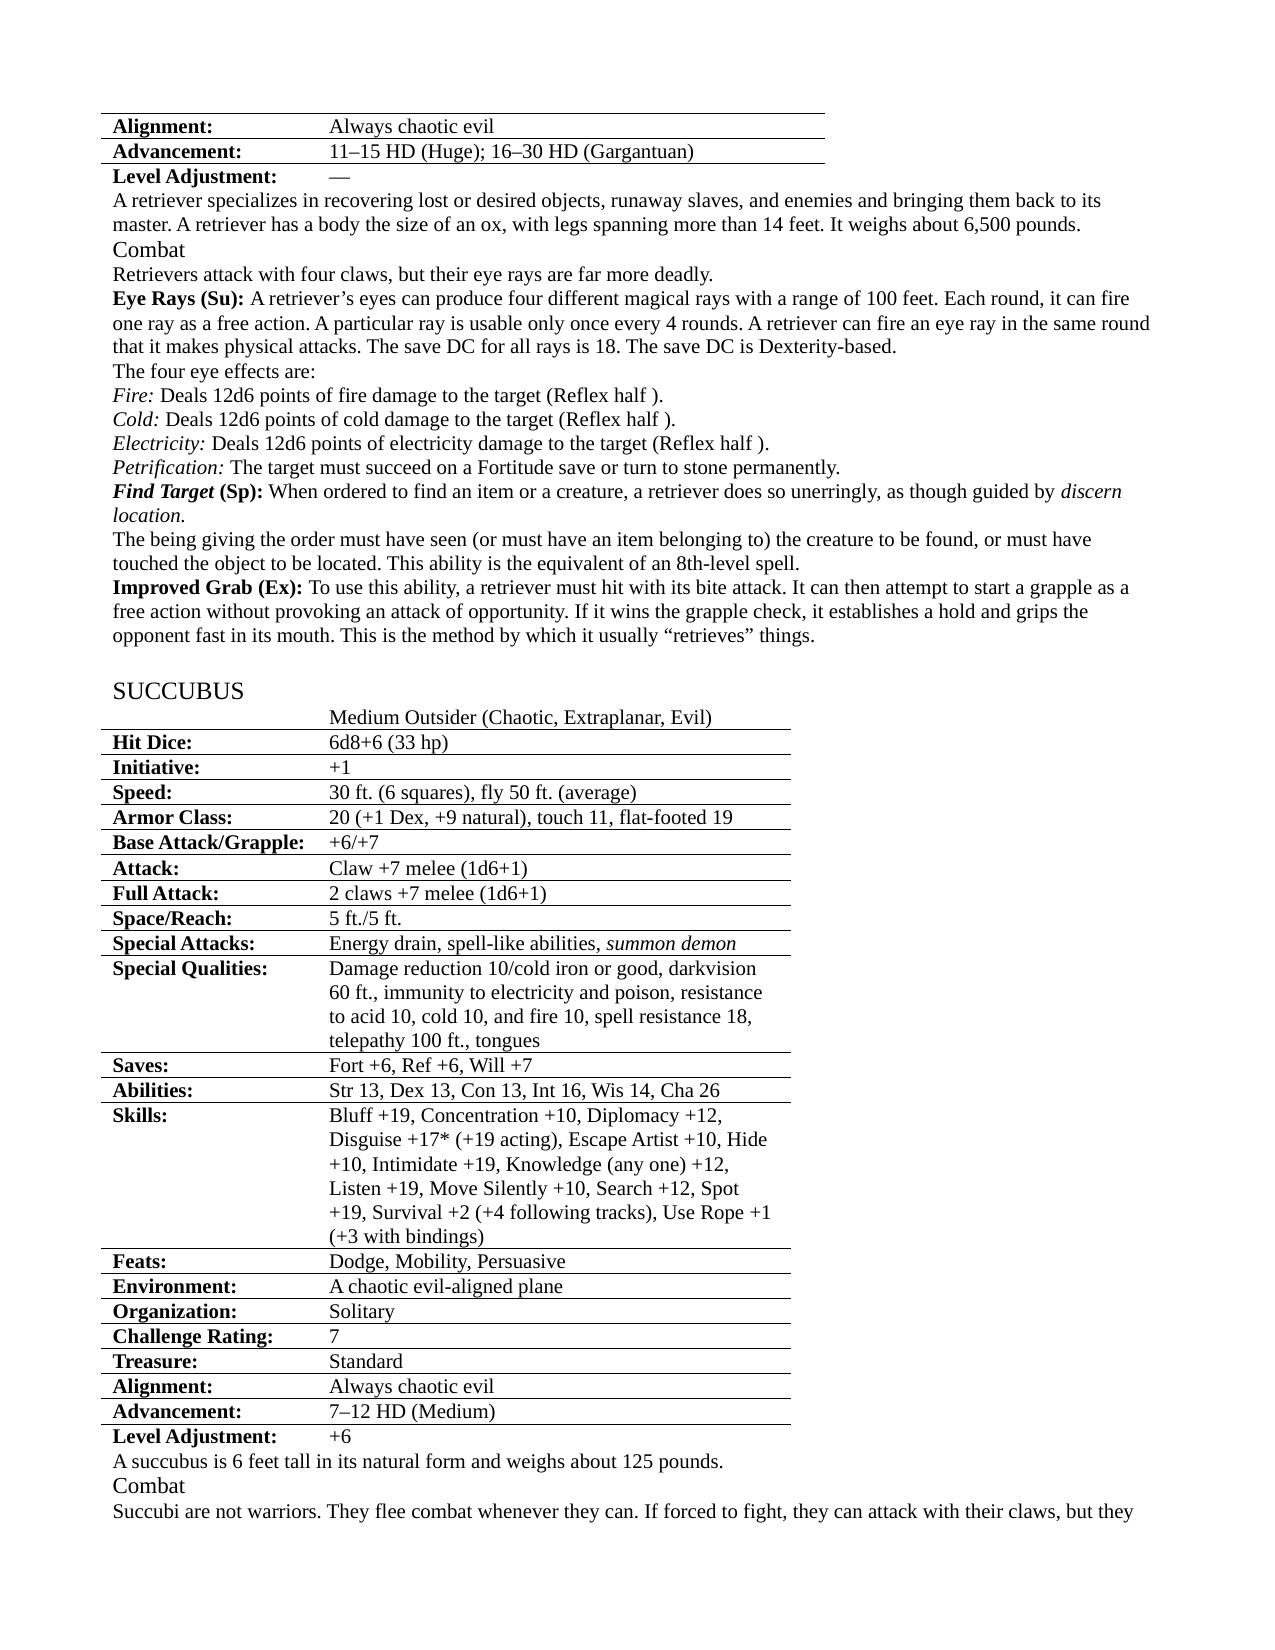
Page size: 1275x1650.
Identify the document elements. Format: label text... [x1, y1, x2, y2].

table_cell Str 13, Dex 13, Con 13, Int 16, Wis 14, Cha 26 [318, 1078, 791, 1102]
text Electricity: Deals 12d6 points of electricity damage to the target (Reflex half ). [112, 431, 1162, 455]
table_cell Space/Reach: [101, 906, 318, 930]
table_header [101, 705, 318, 729]
table_cell Treasure: [101, 1349, 318, 1373]
table_cell Level Adjustment: [101, 1425, 318, 1448]
table_cell Damage reduction 10/cold iron or good, darkvision 60 ft., immunity to electricity and poison, resistance to acid 10, cold 10, and fire 10, spell resistance 18, telepathy 100 ft., tongues [318, 956, 791, 1052]
table_cell +6 [318, 1425, 791, 1448]
table_cell Claw +7 melee (1d6+1) [318, 855, 791, 879]
text Succubi are not warriors. They flee combat whenever they can. If forced to fight, they can attack with their claws, but they [112, 1499, 1162, 1523]
text A succubus is 6 feet tall in its natural form and weighs about 125 pounds. [112, 1448, 1162, 1473]
table_cell Always chaotic evil [318, 1374, 791, 1398]
table_cell Standard [318, 1349, 791, 1373]
table_cell Base Attack/Grapple: [101, 830, 318, 854]
table_cell Initiative: [101, 755, 318, 779]
table_cell 2 claws +7 melee (1d6+1) [318, 881, 791, 904]
table_cell 20 (+1 Dex, +9 natural), touch 11, flat-footed 19 [318, 805, 791, 829]
text Combat [112, 236, 1162, 262]
table_cell — [318, 164, 825, 188]
table_cell Level Adjustment: [101, 164, 318, 188]
text Petrification: The target must succeed on a Fortitude save or turn to stone permanently. [112, 455, 1162, 479]
text Retrievers attack with four claws, but their eye rays are far more deadly. [112, 262, 1162, 286]
table_cell Skills: [101, 1103, 318, 1248]
text SUCCUBUS [112, 676, 1162, 705]
text Combat [112, 1473, 1162, 1499]
text The four eye effects are: [112, 358, 1162, 383]
table_cell +1 [318, 755, 791, 779]
table_cell Speed: [101, 780, 318, 804]
table_cell Organization: [101, 1299, 318, 1323]
text Eye Rays (Su): A retriever’s eyes can produce four different magical rays with a range of 100 feet. Each round, it can fire one ray as a free action. A particular ray is usable only once every 4 rounds. A retriever can fire an eye ray in the same round that it makes physical attacks. The save DC for all rays is 18. The save DC is Dexterity-based. [112, 286, 1162, 358]
table_cell 7 [318, 1324, 791, 1348]
table_cell Environment: [101, 1274, 318, 1298]
table_cell +6/+7 [318, 830, 791, 854]
table_cell Alignment: [101, 114, 318, 138]
table_cell Special Qualities: [101, 956, 318, 1052]
table_cell Bluff +19, Concentration +10, Diplomacy +12, Disguise +17* (+19 acting), Escape Artist +10, Hide +10, Intimidate +19, Knowledge (any one) +12, Listen +19, Move Silently +10, Search +12, Spot +19, Survival +2 (+4 following tracks), Use Rope +1 (+3 with bindings) [318, 1103, 791, 1248]
table_cell Advancement: [101, 1399, 318, 1423]
table_cell Solitary [318, 1299, 791, 1323]
table_cell Always chaotic evil [318, 114, 825, 138]
table_cell 30 ft. (6 squares), fly 50 ft. (average) [318, 780, 791, 804]
table_cell 11–15 HD (Huge); 16–30 HD (Gargantuan) [318, 139, 825, 163]
table_cell Hit Dice: [101, 730, 318, 754]
table_cell 5 ft./5 ft. [318, 906, 791, 930]
table_cell Attack: [101, 855, 318, 879]
text Cold: Deals 12d6 points of cold damage to the target (Reflex half ). [112, 407, 1162, 431]
table_cell Challenge Rating: [101, 1324, 318, 1348]
table_cell Armor Class: [101, 805, 318, 829]
table_cell Dodge, Mobility, Persuasive [318, 1249, 791, 1273]
table_cell Energy drain, spell-like abilities, summon demon [318, 931, 791, 955]
text The being giving the order must have seen (or must have an item belonging to) the creature to be found, or must have touched the object to be located. This ability is the equivalent of an 8th-level spell. [112, 527, 1162, 575]
table_cell A chaotic evil-aligned plane [318, 1274, 791, 1298]
table_cell 6d8+6 (33 hp) [318, 730, 791, 754]
text Find Target (Sp): When ordered to find an item or a creature, a retriever does so unerringly, as though guided by discern location. [112, 479, 1162, 527]
table_cell Fort +6, Ref +6, Will +7 [318, 1053, 791, 1077]
text Improved Grab (Ex): To use this ability, a retriever must hit with its bite attack. It can then attempt to start a grapple as a free action without provoking an attack of opportunity. If it wins the grapple check, it establishes a hold and grips the opponent fast in its mouth. This is the method by which it usually “retrieves” things. [112, 575, 1162, 647]
table_cell Alignment: [101, 1374, 318, 1398]
table_cell Saves: [101, 1053, 318, 1077]
table_cell Special Attacks: [101, 931, 318, 955]
table_cell Full Attack: [101, 881, 318, 904]
text A retriever specializes in recovering lost or desired objects, runaway slaves, and enemies and bringing them back to its master. A retriever has a body the size of an ox, with legs spanning more than 14 feet. It weighs about 6,500 pounds. [112, 188, 1162, 236]
table_cell 7–12 HD (Medium) [318, 1399, 791, 1423]
table_cell Feats: [101, 1249, 318, 1273]
text Fire: Deals 12d6 points of fire damage to the target (Reflex half ). [112, 383, 1162, 407]
table_header Medium Outsider (Chaotic, Extraplanar, Evil) [318, 705, 791, 729]
table_cell Advancement: [101, 139, 318, 163]
table_cell Abilities: [101, 1078, 318, 1102]
